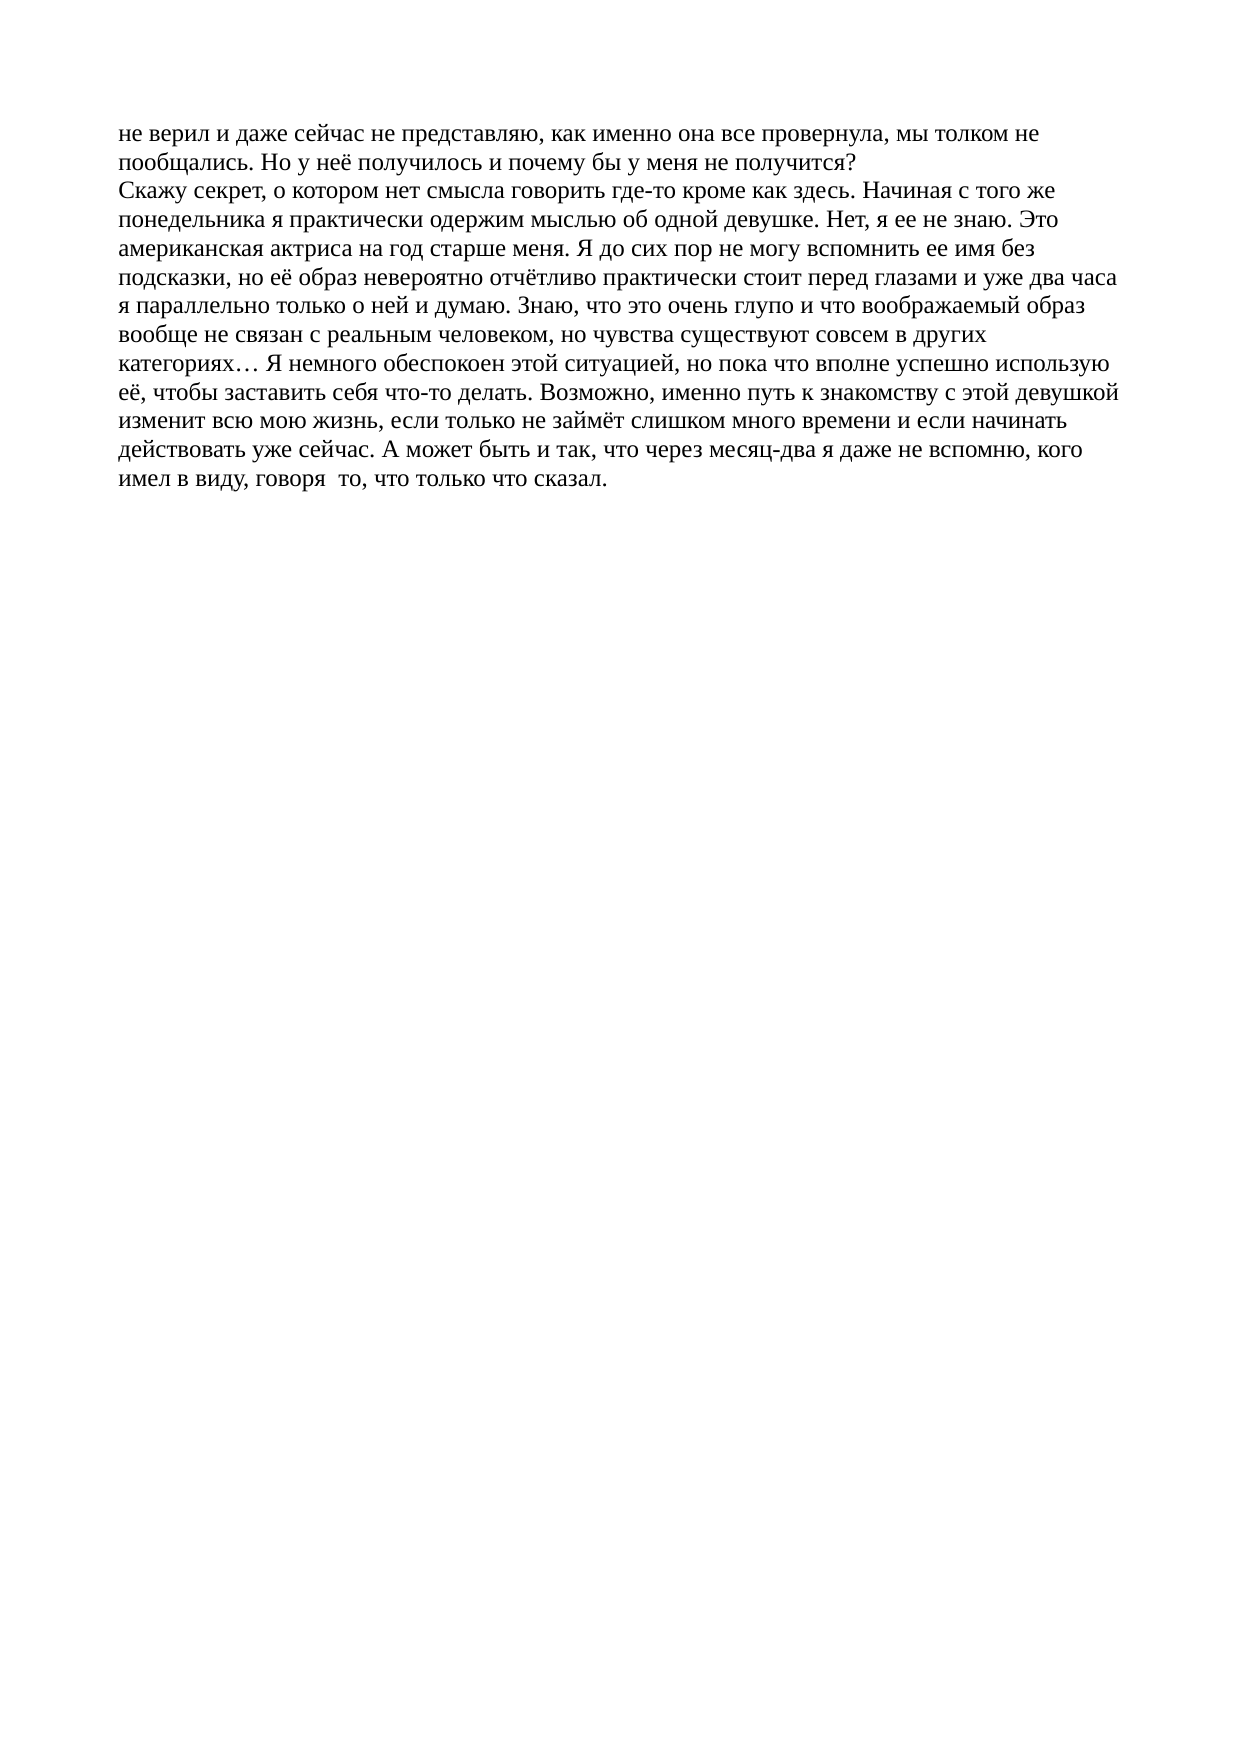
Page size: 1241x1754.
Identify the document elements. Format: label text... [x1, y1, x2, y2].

text Скажу секрет, о котором нет смысла говорить где-то кроме как здесь. Начиная с того же понедельника я практически одержим мыслью об одной девушке. Нет, я ее не знаю. Это американская актриса на год старше меня. Я до сих пор не могу вспомнить ее имя без подсказки, но её образ невероятно отчётливо практически стоит перед глазами и уже два часа я параллельно только о ней и думаю. Знаю, что это очень глупо и что воображаемый образ вообще не связан с реальным человеком, но чувства существуют совсем в других категориях… Я немного обеспокоен этой ситуацией, но пока что вполне успешно использую её, чтобы заставить себя что-то делать. Возможно, именно путь к знакомству с этой девушкой изменит всю мою жизнь, если только не займёт слишком много времени и если начинать действовать уже сейчас. А может быть и так, что через месяц-два я даже не вспомню, кого имел в виду, говоря то, что только что сказал. [118, 176, 1122, 492]
text не верил и даже сейчас не представляю, как именно она все провернула, мы толком не пообщались. Но у неё получилось и почему бы у меня не получится? [118, 118, 1122, 176]
